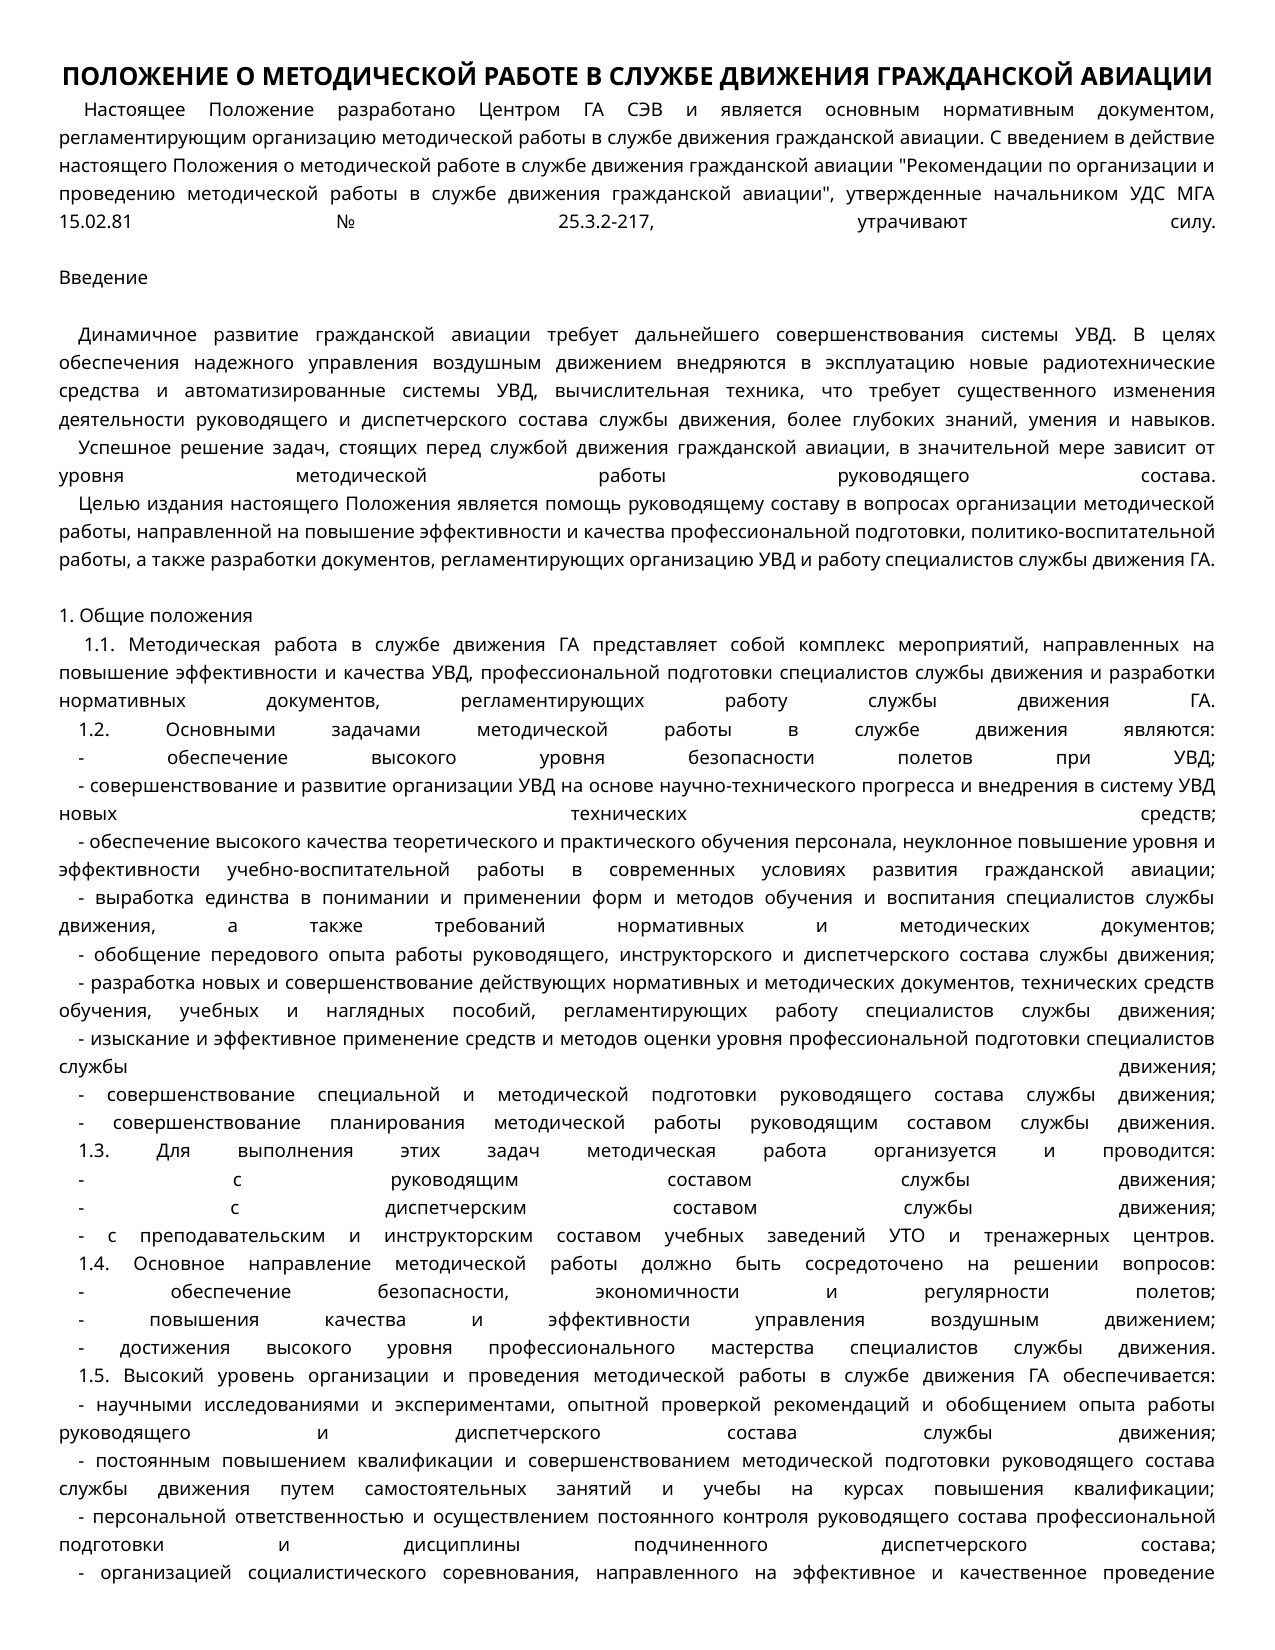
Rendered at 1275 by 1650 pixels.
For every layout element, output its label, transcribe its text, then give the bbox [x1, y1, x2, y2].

text ПОЛОЖЕНИЕ О МЕТОДИЧЕСКОЙ РАБОТЕ В СЛУЖБЕ ДВИЖЕНИЯ ГРАЖДАНСКОЙ АВИАЦИИ [58, 58, 1216, 93]
text Настоящее Положение разработано Центром ГА СЭВ и является основным нормативным документом, регламентирующим организацию методической работы в службе движения гражданской авиации. С введением в действие настоящего Положения о методической работе в службе движения гражданской авиации "Рекомендации по организации и проведению методической работы в службе движения гражданской авиации", утвержденные начальником УДС МГА 15.02.81 № 25.3.2-217, утрачивают силу. [58, 93, 1216, 262]
text Динамичное развитие гражданской авиации требует дальнейшего совершенствования системы УВД. В целях обеспечения надежного управления воздушным движением внедряются в эксплуатацию новые радиотехнические средства и автоматизированные системы УВД, вычислительная техника, что требует существенного изменения деятельности руководящего и диспетчерского состава службы движения, более глубоких знаний, умения и навыков. Успешное решение задач, стоящих перед службой движения гражданской авиации, в значительной мере зависит от уровня методической работы руководящего состава. Целью издания настоящего Положения является помощь руководящему составу в вопросах организации методической работы, направленной на повышение эффективности и качества профессиональной подготовки, политико-воспитательной работы, а также разработки документов, регламентирующих организацию УВД и работу специалистов службы движения ГА. [58, 290, 1216, 600]
text Введение [58, 262, 1216, 290]
text 1.1. Методическая работа в службе движения ГА представляет собой комплекс мероприятий, направленных на повышение эффективности и качества УВД, профессиональной подготовки специалистов службы движения и разработки нормативных документов, регламентирующих работу службы движения ГА. 1.2. Основными задачами методической работы в службе движения являются: - обеспечение высокого уровня безопасности полетов при УВД; - совершенствование и развитие организации УВД на основе научно-технического прогресса и внедрения в систему УВД новых технических средств; - обеспечение высокого качества теоретического и практического обучения персонала, неуклонное повышение уровня и эффективности учебно-воспитательной работы в современных условиях развития гражданской авиации; - выработка единства в понимании и применении форм и методов обучения и воспитания специалистов службы движения, а также требований нормативных и методических документов; - обобщение передового опыта работы руководящего, инструкторского и диспетчерского состава службы движения; - разработка новых и совершенствование действующих нормативных и методических документов, технических средств обучения, учебных и наглядных пособий, регламентирующих работу специалистов службы движения; - изыскание и эффективное применение средств и методов оценки уровня профессиональной подготовки специалистов службы движения; - совершенствование специальной и методической подготовки руководящего состава службы движения; - совершенствование планирования методической работы руководящим составом службы движения. 1.3. Для выполнения этих задач методическая работа организуется и проводится: - с руководящим составом службы движения; - с диспетчерским составом службы движения; - с преподавательским и инструкторским составом учебных заведений УТО и тренажерных центров. 1.4. Основное направление методической работы должно быть сосредоточено на решении вопросов: - обеспечение безопасности, экономичности и регулярности полетов; - повышения качества и эффективности управления воздушным движением; - достижения высокого уровня профессионального мастерства специалистов службы движения. 1.5. Высокий уровень организации и проведения методической работы в службе движения ГА обеспечивается: - научными исследованиями и экспериментами, опытной проверкой рекомендаций и обобщением опыта работы руководящего и диспетчерского состава службы движения; - постоянным повышением квалификации и совершенствованием методической подготовки руководящего состава службы движения путем самостоятельных занятий и учебы на курсах повышения квалификации; - персональной ответственностью и осуществлением постоянного контроля руководящего состава профессиональной подготовки и дисциплины подчиненного диспетчерского состава; - организацией социалистического соревнования, направленного на эффективное и качественное проведение [58, 628, 1216, 1585]
text 1. Общие положения [58, 600, 1216, 628]
